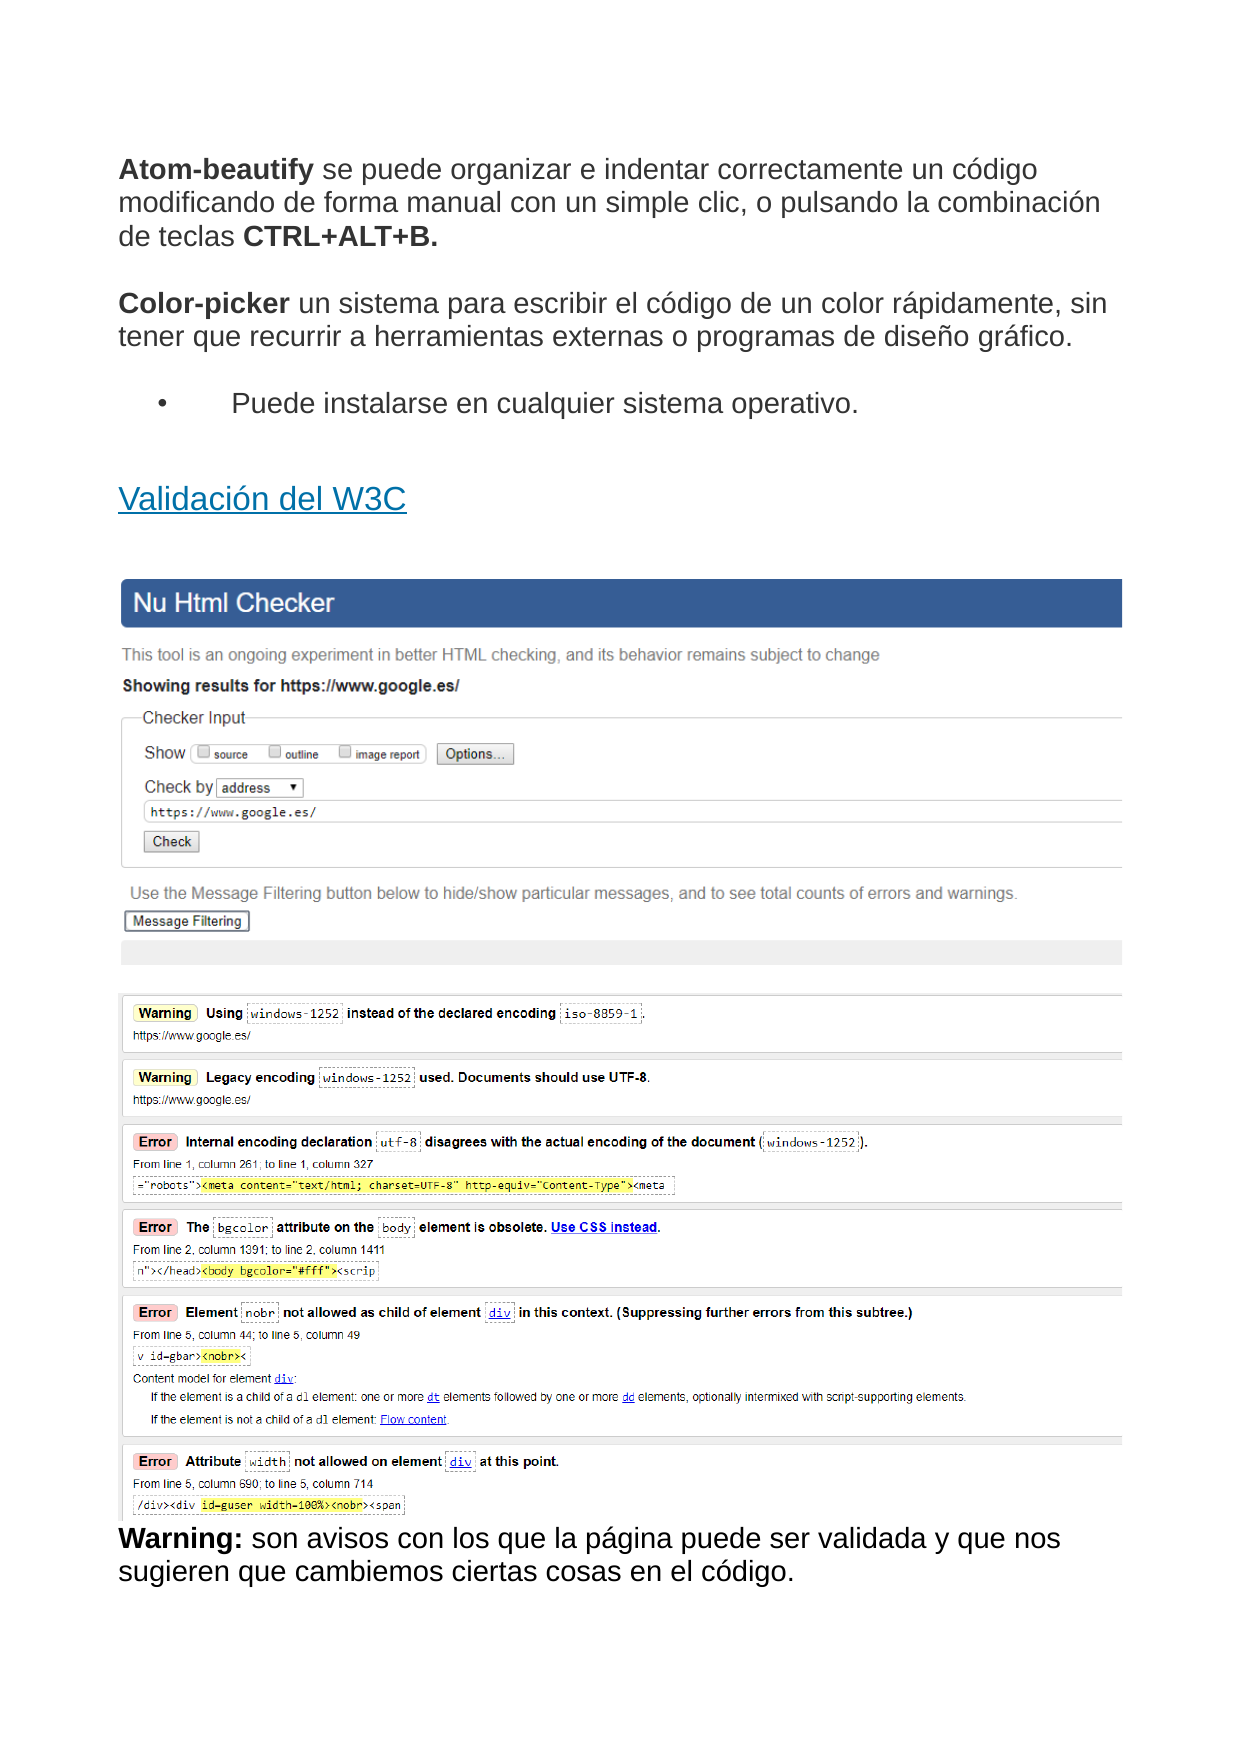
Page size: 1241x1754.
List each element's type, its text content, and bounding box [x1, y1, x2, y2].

text Warning: son avisos con los que la página puede ser validada y que nos sugieren que cambiemos ciertas cosas en el código. [118, 1521, 1122, 1588]
text Atom-beautify se puede organizar e indentar correctamente un código modificando de forma manual con un simple clic, o pulsando la combinación de teclas CTRL+ALT+B. [118, 152, 1122, 252]
list Puede instalarse en cualquier sistema operativo. [157, 386, 1122, 420]
subtitle Validación del W3C [118, 479, 1122, 517]
text Color-picker un sistema para escribir el código de un color rápidamente, sin tener que recurrir a herramientas externas o programas de diseño gráfico. [118, 286, 1122, 353]
